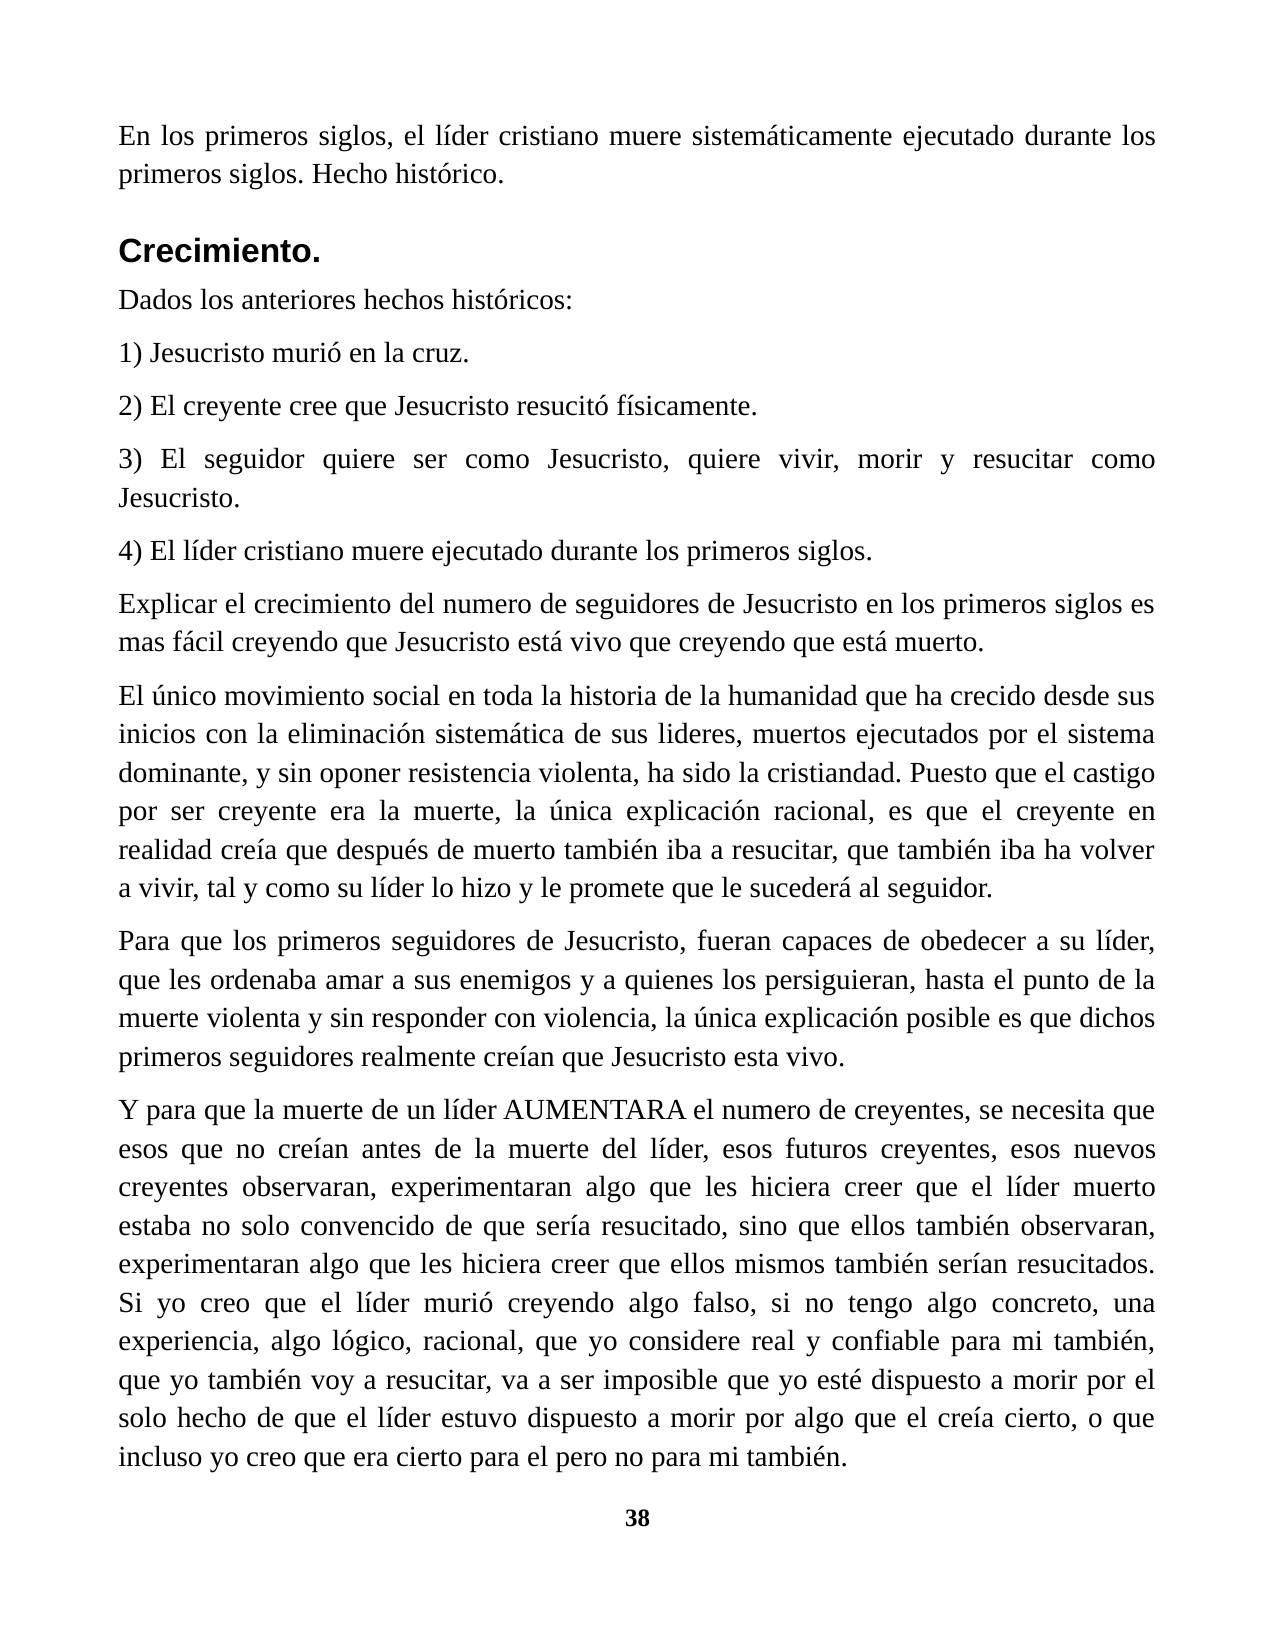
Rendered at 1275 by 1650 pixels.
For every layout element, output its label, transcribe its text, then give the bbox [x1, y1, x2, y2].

subtitle Crecimiento. [118, 231, 1157, 269]
text Y para que la muerte de un líder AUMENTARA el numero de creyentes, se necesita que esos que no creían antes de la muerte del líder, esos futuros creyentes, esos nuevos creyentes observaran, experimentaran algo que les hiciera creer que el líder muerto estaba no solo convencido de que sería resucitado, sino que ellos también observaran, experimentaran algo que les hiciera creer que ellos mismos también serían resucitados. Si yo creo que el líder murió creyendo algo falso, si no tengo algo concreto, una experiencia, algo lógico, racional, que yo considere real y confiable para mi también, que yo también voy a resucitar, va a ser imposible que yo esté dispuesto a morir por el solo hecho de que el líder estuvo dispuesto a morir por algo que el creía cierto, o que incluso yo creo que era cierto para el pero no para mi también. [118, 1092, 1157, 1473]
text Explicar el crecimiento del numero de seguidores de Jesucristo en los primeros siglos es mas fácil creyendo que Jesucristo está vivo que creyendo que está muerto. [118, 586, 1157, 658]
text 4) El líder cristiano muere ejecutado durante los primeros siglos. [118, 533, 1157, 566]
text El único movimiento social en toda la historia de la humanidad que ha crecido desde sus inicios con la eliminación sistemática de sus lideres, muertos ejecutados por el sistema dominante, y sin oponer resistencia violenta, ha sido la cristiandad. Puesto que el castigo por ser creyente era la muerte, la única explicación racional, es que el creyente en realidad creía que después de muerto también iba a resucitar, que también iba ha volver a vivir, tal y como su líder lo hizo y le promete que le sucederá al seguidor. [118, 678, 1157, 904]
text Dados los anteriores hechos históricos: [118, 282, 1157, 315]
text En los primeros siglos, el líder cristiano muere sistemáticamente ejecutado durante los primeros siglos. Hecho histórico. [118, 118, 1157, 190]
text 3) El seguidor quiere ser como Jesucristo, quiere vivir, morir y resucitar como Jesucristo. [118, 441, 1157, 513]
text Para que los primeros seguidores de Jesucristo, fueran capaces de obedecer a su líder, que les ordenaba amar a sus enemigos y a quienes los persiguieran, hasta el punto de la muerte violenta y sin responder con violencia, la única explicación posible es que dichos primeros seguidores realmente creían que Jesucristo esta vivo. [118, 923, 1157, 1073]
text 2) El creyente cree que Jesucristo resucitó físicamente. [118, 388, 1157, 422]
text 1) Jesucristo murió en la cruz. [118, 335, 1157, 368]
